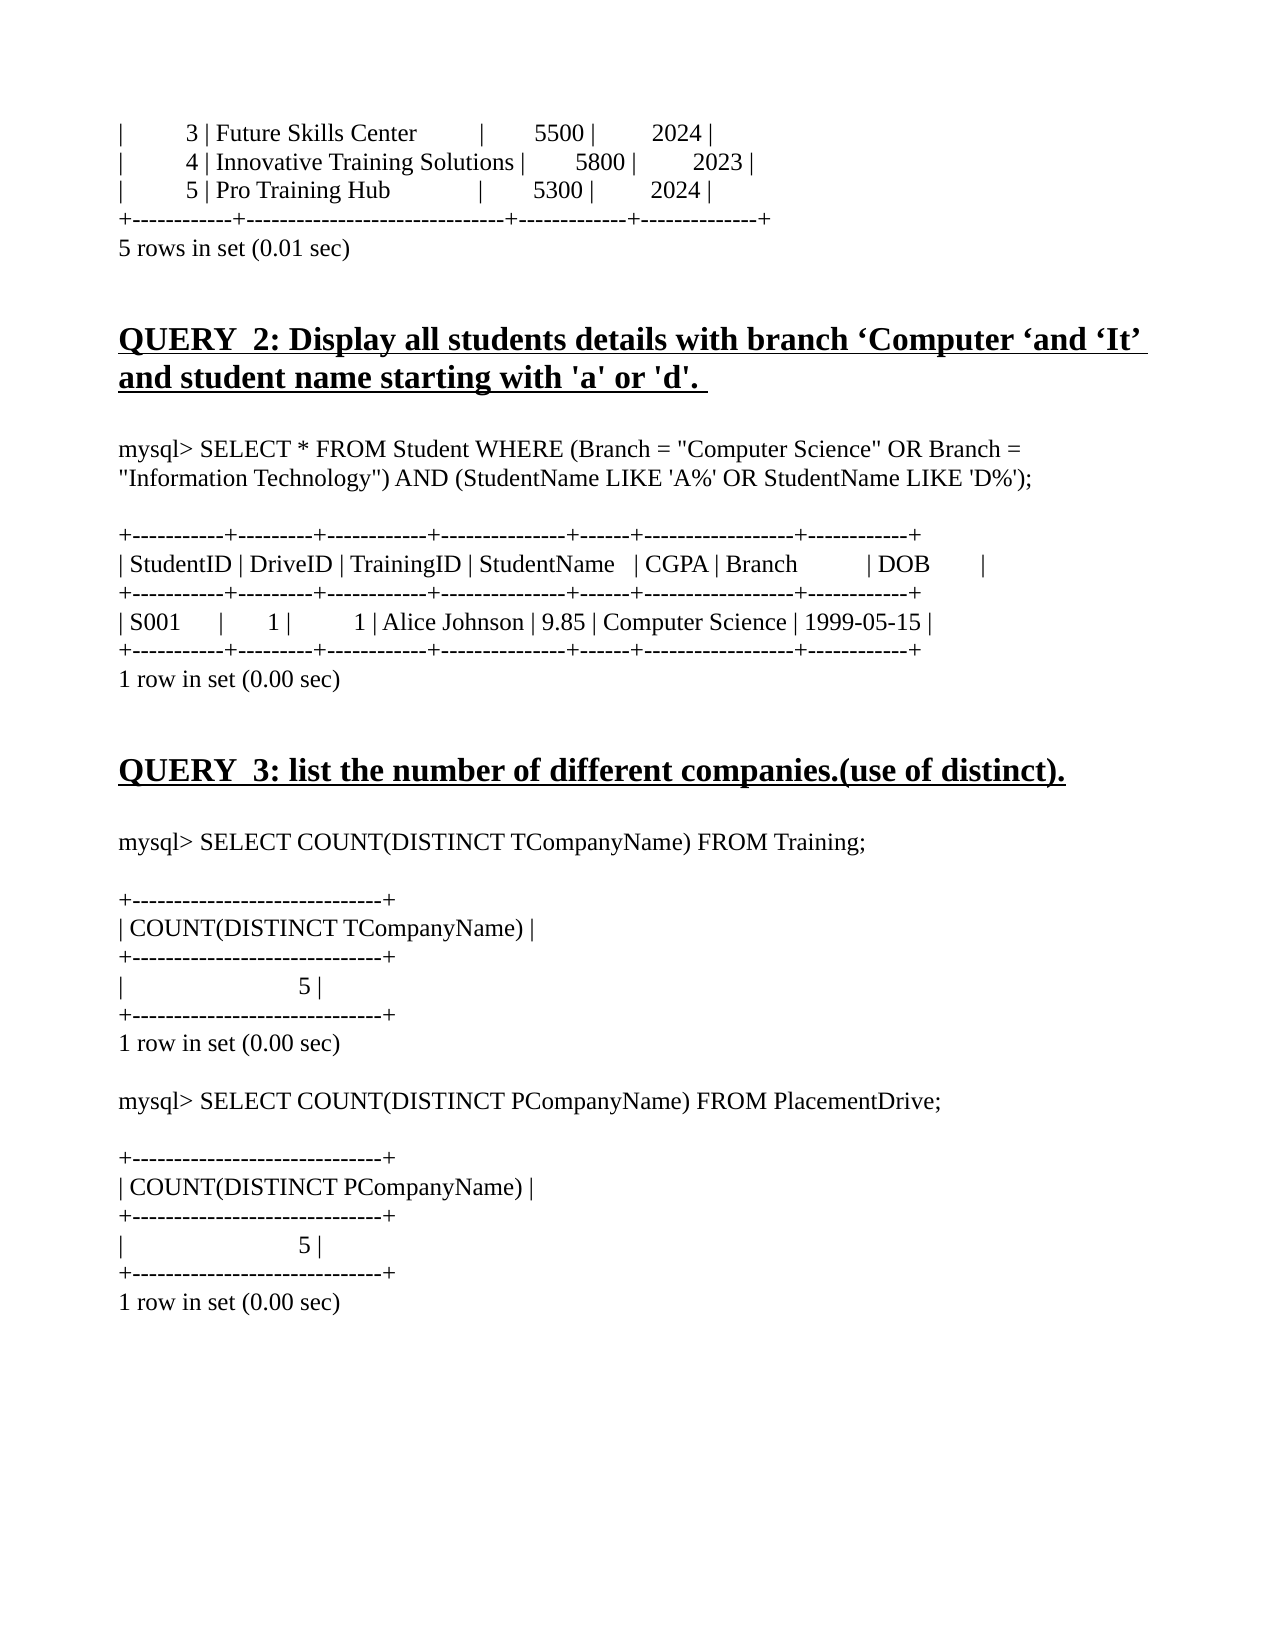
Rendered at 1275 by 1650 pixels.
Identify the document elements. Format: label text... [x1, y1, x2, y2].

text | 5 | Pro Training Hub | 5300 | 2024 | [118, 176, 1157, 204]
text +-----------+---------+------------+---------------+------+------------------+------------+ [118, 578, 1157, 607]
text | 5 | [118, 1230, 1157, 1258]
text 1 row in set (0.00 sec) [118, 664, 1157, 693]
text 1 row in set (0.00 sec) [118, 1287, 1157, 1316]
text +------------------------------+ [118, 885, 1157, 913]
text | S001 | 1 | 1 | Alice Johnson | 9.85 | Computer Science | 1999-05-15 | [118, 607, 1157, 636]
text | 4 | Innovative Training Solutions | 5800 | 2023 | [118, 147, 1157, 176]
text mysql> SELECT COUNT(DISTINCT TCompanyName) FROM Training; [118, 827, 1157, 856]
text | 3 | Future Skills Center | 5500 | 2024 | [118, 118, 1157, 147]
text | 5 | [118, 971, 1157, 1000]
text QUERY 2: Display all students details with branch ‘Computer ‘and ‘It’ and student name starting with 'a' or 'd'. [118, 319, 1157, 396]
text | StudentID | DriveID | TrainingID | StudentName | CGPA | Branch | DOB | [118, 549, 1157, 578]
text 1 row in set (0.00 sec) [118, 1028, 1157, 1057]
text +------------------------------+ [118, 1201, 1157, 1230]
text +------------+-------------------------------+-------------+--------------+ [118, 204, 1157, 233]
text 5 rows in set (0.01 sec) [118, 233, 1157, 262]
text +------------------------------+ [118, 1143, 1157, 1172]
text | COUNT(DISTINCT TCompanyName) | [118, 913, 1157, 942]
text +------------------------------+ [118, 1258, 1157, 1287]
text mysql> SELECT * FROM Student WHERE (Branch = "Computer Science" OR Branch = "Information Technology") AND (StudentName LIKE 'A%' OR StudentName LIKE 'D%'); [118, 434, 1157, 492]
text +-----------+---------+------------+---------------+------+------------------+------------+ [118, 636, 1157, 664]
text +-----------+---------+------------+---------------+------+------------------+------------+ [118, 521, 1157, 549]
text | COUNT(DISTINCT PCompanyName) | [118, 1172, 1157, 1201]
text QUERY 3: list the number of different companies.(use of distinct). [118, 751, 1157, 789]
text +------------------------------+ [118, 942, 1157, 971]
text +------------------------------+ [118, 1000, 1157, 1028]
text mysql> SELECT COUNT(DISTINCT PCompanyName) FROM PlacementDrive; [118, 1086, 1157, 1115]
